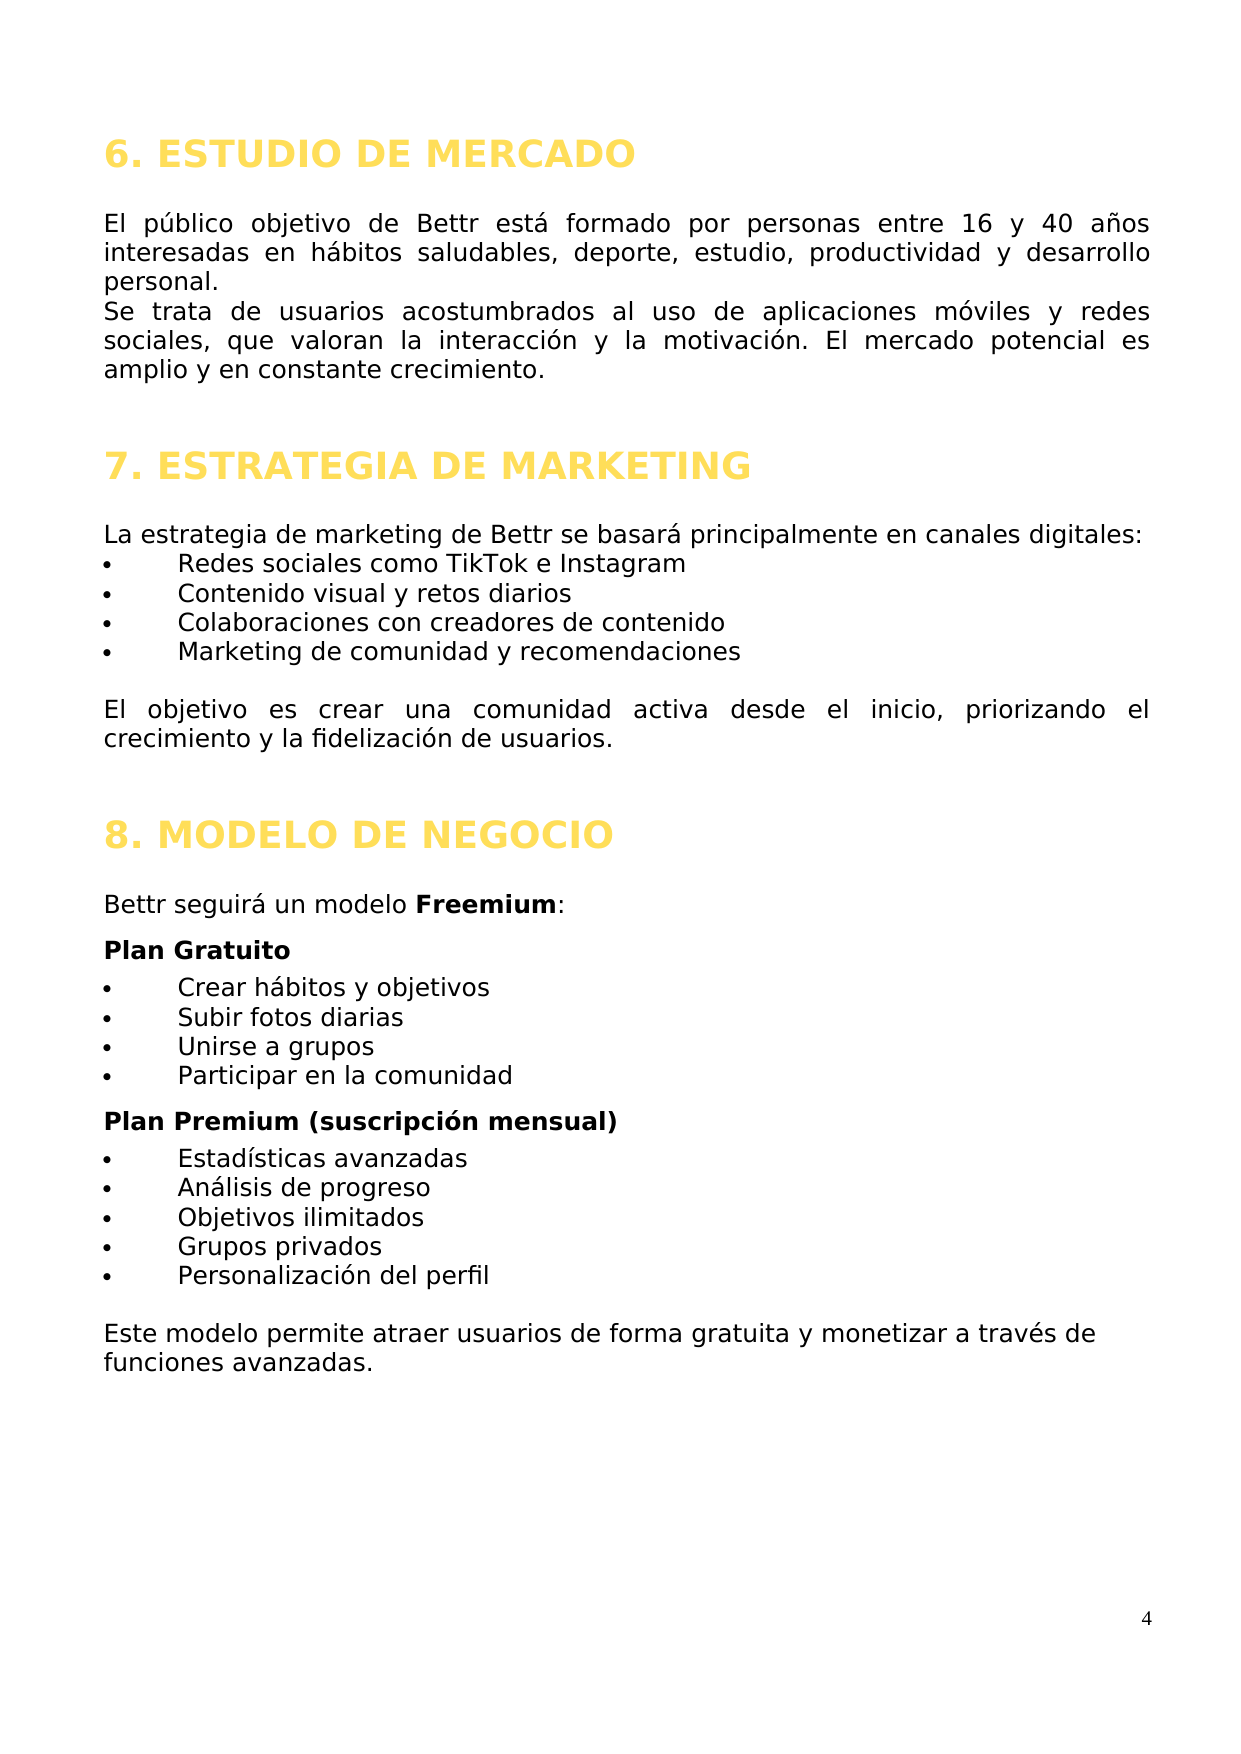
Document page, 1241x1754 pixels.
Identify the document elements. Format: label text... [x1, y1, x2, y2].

text Este modelo permite atraer usuarios de forma gratuita y monetizar a través de funciones avanzadas. [103, 1319, 1152, 1378]
text Bettr seguirá un modelo Freemium: [103, 890, 1152, 919]
list Grupos privados [103, 1232, 1152, 1261]
text La estrategia de marketing de Bettr se basará principalmente en canales digitales: [103, 521, 1152, 550]
list Redes sociales como TikTok e Instagram [103, 550, 1152, 579]
text 7. ESTRATEGIA DE MARKETING [103, 444, 1152, 488]
list Personalización del perfil [103, 1261, 1152, 1290]
text Se trata de usuarios acostumbrados al uso de aplicaciones móviles y redes sociales, que valoran la interacción y la motivación. El mercado potencial es amplio y en constante crecimiento. [103, 297, 1152, 384]
list Crear hábitos y objetivos [103, 973, 1152, 1003]
list Unirse a grupos [103, 1032, 1152, 1061]
text El objetivo es crear una comunidad activa desde el inicio, priorizando el crecimiento y la fidelización de usuarios. [103, 696, 1152, 754]
list Estadísticas avanzadas [103, 1144, 1152, 1173]
table_cell [628, 0, 1152, 29]
text 6. ESTUDIO DE MERCADO [103, 133, 1152, 177]
table_cell [103, 0, 627, 29]
list Subir fotos diarias [103, 1003, 1152, 1032]
list Marketing de comunidad y recomendaciones [103, 637, 1152, 666]
list Objetivos ilimitados [103, 1203, 1152, 1232]
list Análisis de progreso [103, 1173, 1152, 1203]
text 8. MODELO DE NEGOCIO [103, 814, 1152, 858]
text Plan Gratuito [103, 936, 1152, 965]
list Participar en la comunidad [103, 1061, 1152, 1090]
text Plan Premium (suscripción mensual) [103, 1107, 1152, 1136]
text El público objetivo de Bettr está formado por personas entre 16 y 40 años interesadas en hábitos saludables, deporte, estudio, productividad y desarrollo personal. [103, 209, 1152, 297]
list Colaboraciones con creadores de contenido [103, 608, 1152, 637]
list Contenido visual y retos diarios [103, 579, 1152, 608]
